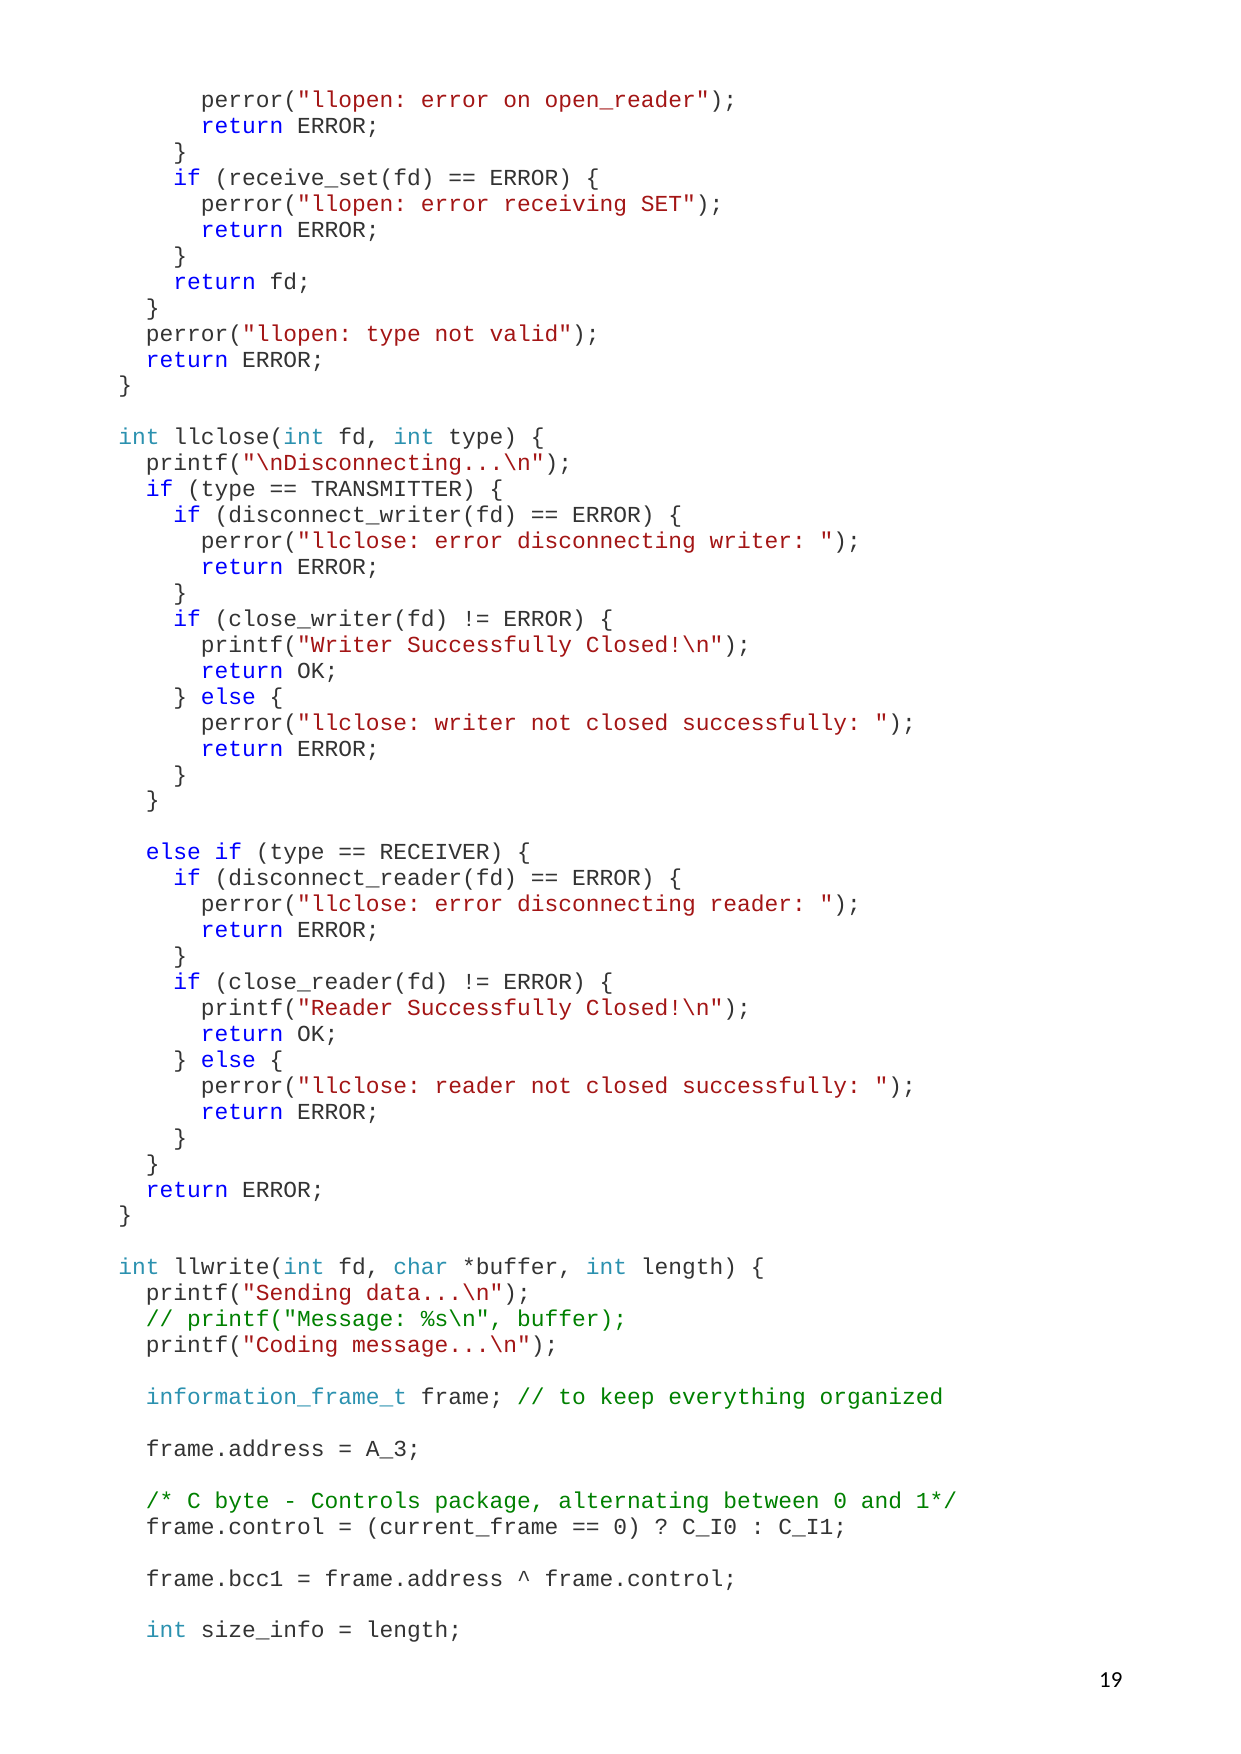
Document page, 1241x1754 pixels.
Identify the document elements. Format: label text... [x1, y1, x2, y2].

text // printf("Message: %s\n", buffer); [118, 1308, 1122, 1333]
text else if (type == RECEIVER) { [118, 841, 1122, 867]
text if (close_writer(fd) != ERROR) { [118, 607, 1122, 633]
text return OK; [118, 659, 1122, 685]
text if (disconnect_writer(fd) == ERROR) { [118, 503, 1122, 529]
text int llwrite(int fd, char *buffer, int length) { [118, 1256, 1122, 1282]
text if (disconnect_reader(fd) == ERROR) { [118, 867, 1122, 893]
text } [118, 1152, 1122, 1178]
text if (close_reader(fd) != ERROR) { [118, 970, 1122, 996]
text information_frame_t frame; // to keep everything organized [118, 1385, 1122, 1411]
text frame.address = A_3; [118, 1437, 1122, 1463]
text return fd; [118, 270, 1122, 296]
text if (receive_set(fd) == ERROR) { [118, 166, 1122, 192]
text /* C byte - Controls package, alternating between 0 and 1*/ [118, 1489, 1122, 1515]
text } [118, 1204, 1122, 1230]
text return ERROR; [118, 218, 1122, 244]
text } [118, 244, 1122, 270]
text return ERROR; [118, 1100, 1122, 1126]
text int size_info = length; [118, 1619, 1122, 1645]
text } [118, 1126, 1122, 1152]
text printf("Sending data...\n"); [118, 1282, 1122, 1308]
text return ERROR; [118, 348, 1122, 374]
text frame.bcc1 = frame.address ^ frame.control; [118, 1567, 1122, 1593]
text printf("Writer Successfully Closed!\n"); [118, 633, 1122, 659]
text } [118, 140, 1122, 166]
text perror("llopen: type not valid"); [118, 322, 1122, 348]
text printf("\nDisconnecting...\n"); [118, 452, 1122, 478]
text } [118, 944, 1122, 970]
text int llclose(int fd, int type) { [118, 426, 1122, 452]
text frame.control = (current_frame == 0) ? C_I0 : C_I1; [118, 1515, 1122, 1541]
text printf("Coding message...\n"); [118, 1333, 1122, 1359]
text perror("llclose: error disconnecting writer: "); [118, 529, 1122, 555]
text } else { [118, 1048, 1122, 1074]
text } else { [118, 685, 1122, 711]
text } [118, 374, 1122, 400]
text perror("llopen: error on open_reader"); [118, 88, 1122, 114]
text printf("Reader Successfully Closed!\n"); [118, 996, 1122, 1022]
text return ERROR; [118, 555, 1122, 581]
text return OK; [118, 1022, 1122, 1048]
text return ERROR; [118, 114, 1122, 140]
text perror("llopen: error receiving SET"); [118, 192, 1122, 218]
text } [118, 763, 1122, 789]
text } [118, 581, 1122, 607]
text return ERROR; [118, 737, 1122, 763]
text perror("llclose: writer not closed successfully: "); [118, 711, 1122, 737]
text return ERROR; [118, 918, 1122, 944]
text return ERROR; [118, 1178, 1122, 1204]
text } [118, 296, 1122, 322]
text perror("llclose: reader not closed successfully: "); [118, 1074, 1122, 1100]
text } [118, 789, 1122, 815]
text if (type == TRANSMITTER) { [118, 478, 1122, 503]
text perror("llclose: error disconnecting reader: "); [118, 893, 1122, 918]
